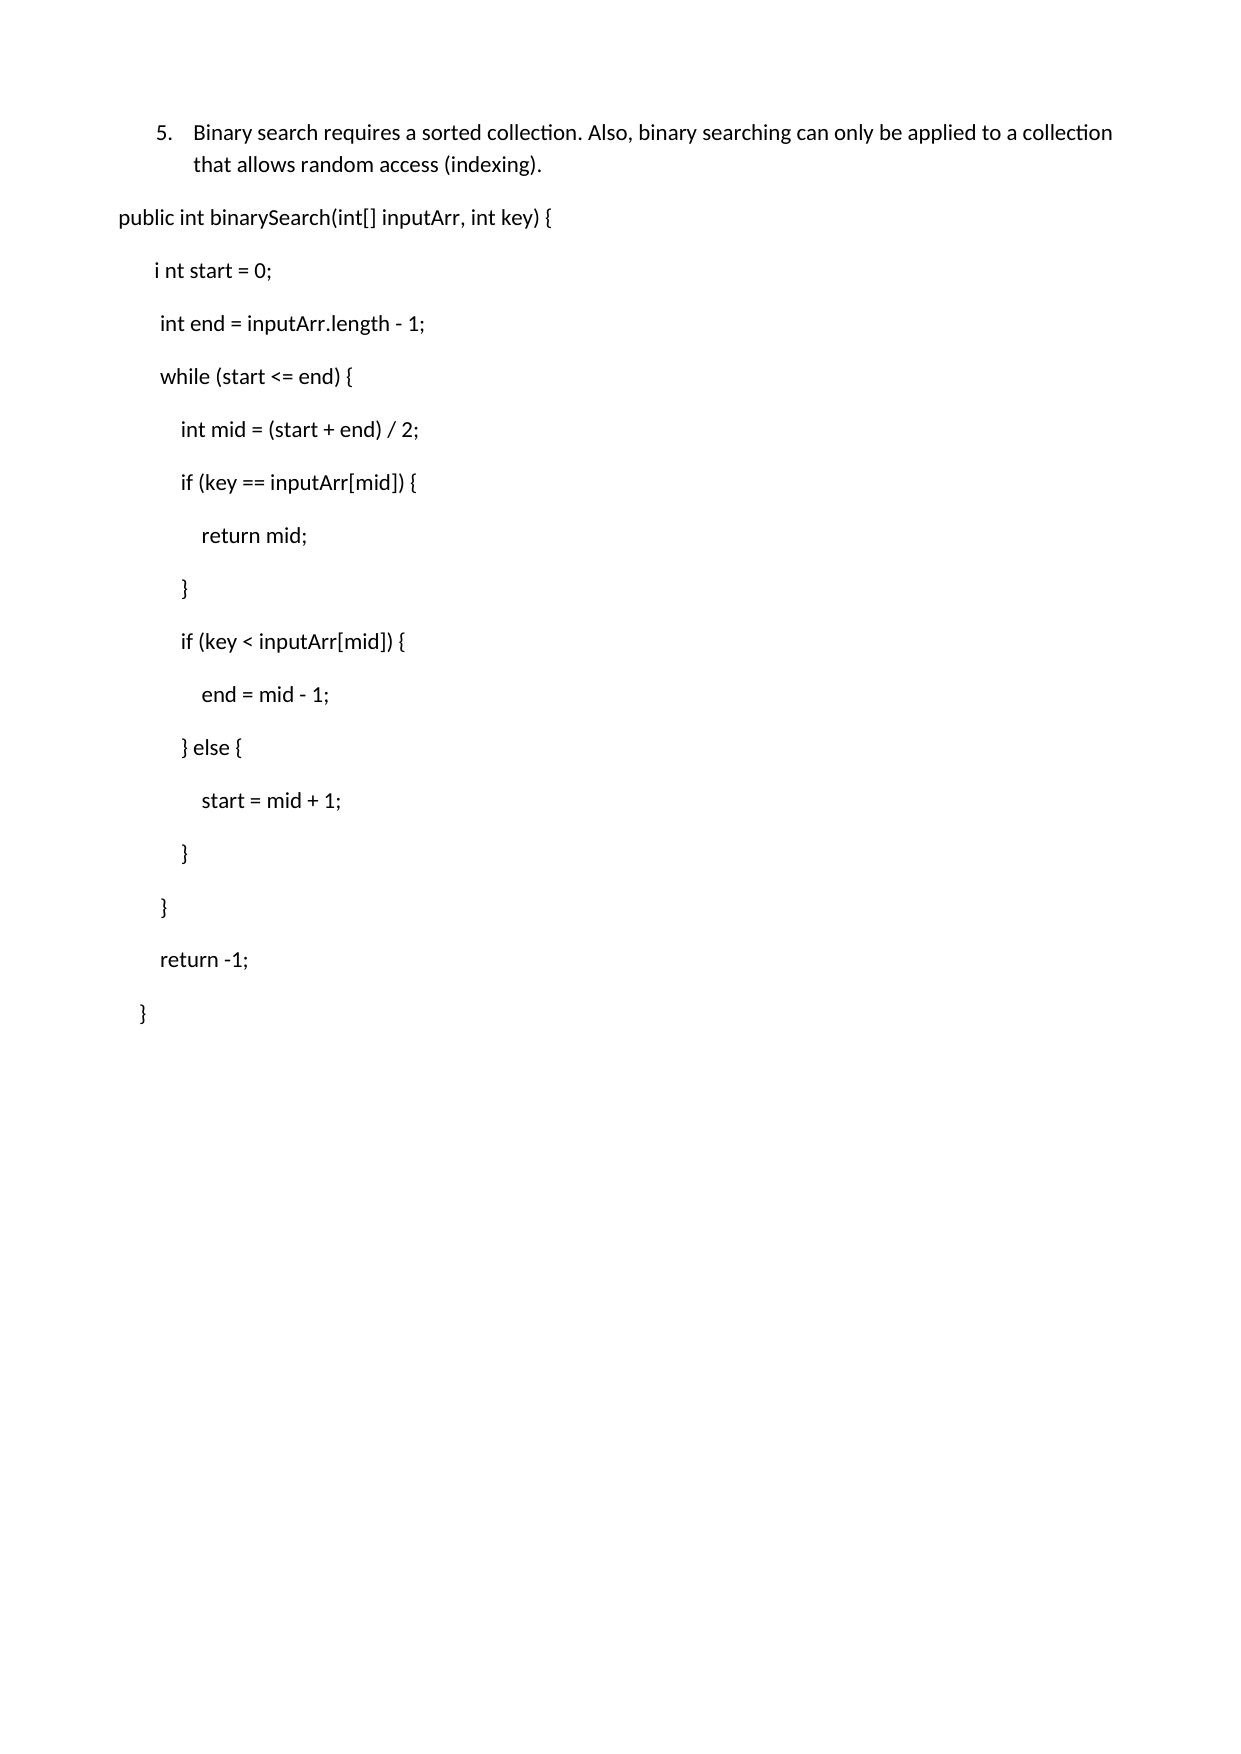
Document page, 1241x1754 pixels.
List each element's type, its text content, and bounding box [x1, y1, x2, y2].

list Binary search requires a sorted collection. Also, binary searching can only be applied to a collection that allows random access (indexing). [156, 118, 1122, 178]
text } else { [118, 733, 1122, 762]
text } [118, 893, 1122, 921]
text if (key == inputArr[mid]) { [118, 468, 1122, 496]
text end = mid - 1; [118, 681, 1122, 708]
text int mid = (start + end) / 2; [118, 415, 1122, 443]
text } [118, 839, 1122, 868]
text return -1; [118, 946, 1122, 974]
text start = mid + 1; [118, 787, 1122, 814]
text if (key < inputArr[mid]) { [118, 627, 1122, 656]
text return mid; [118, 521, 1122, 549]
text public int binarySearch(int[] inputArr, int key) { [118, 203, 1122, 231]
text int end = inputArr.length - 1; [118, 309, 1122, 337]
text i nt start = 0; [118, 256, 1122, 284]
text while (start <= end) { [118, 362, 1122, 390]
text } [118, 999, 1122, 1027]
text } [118, 574, 1122, 602]
